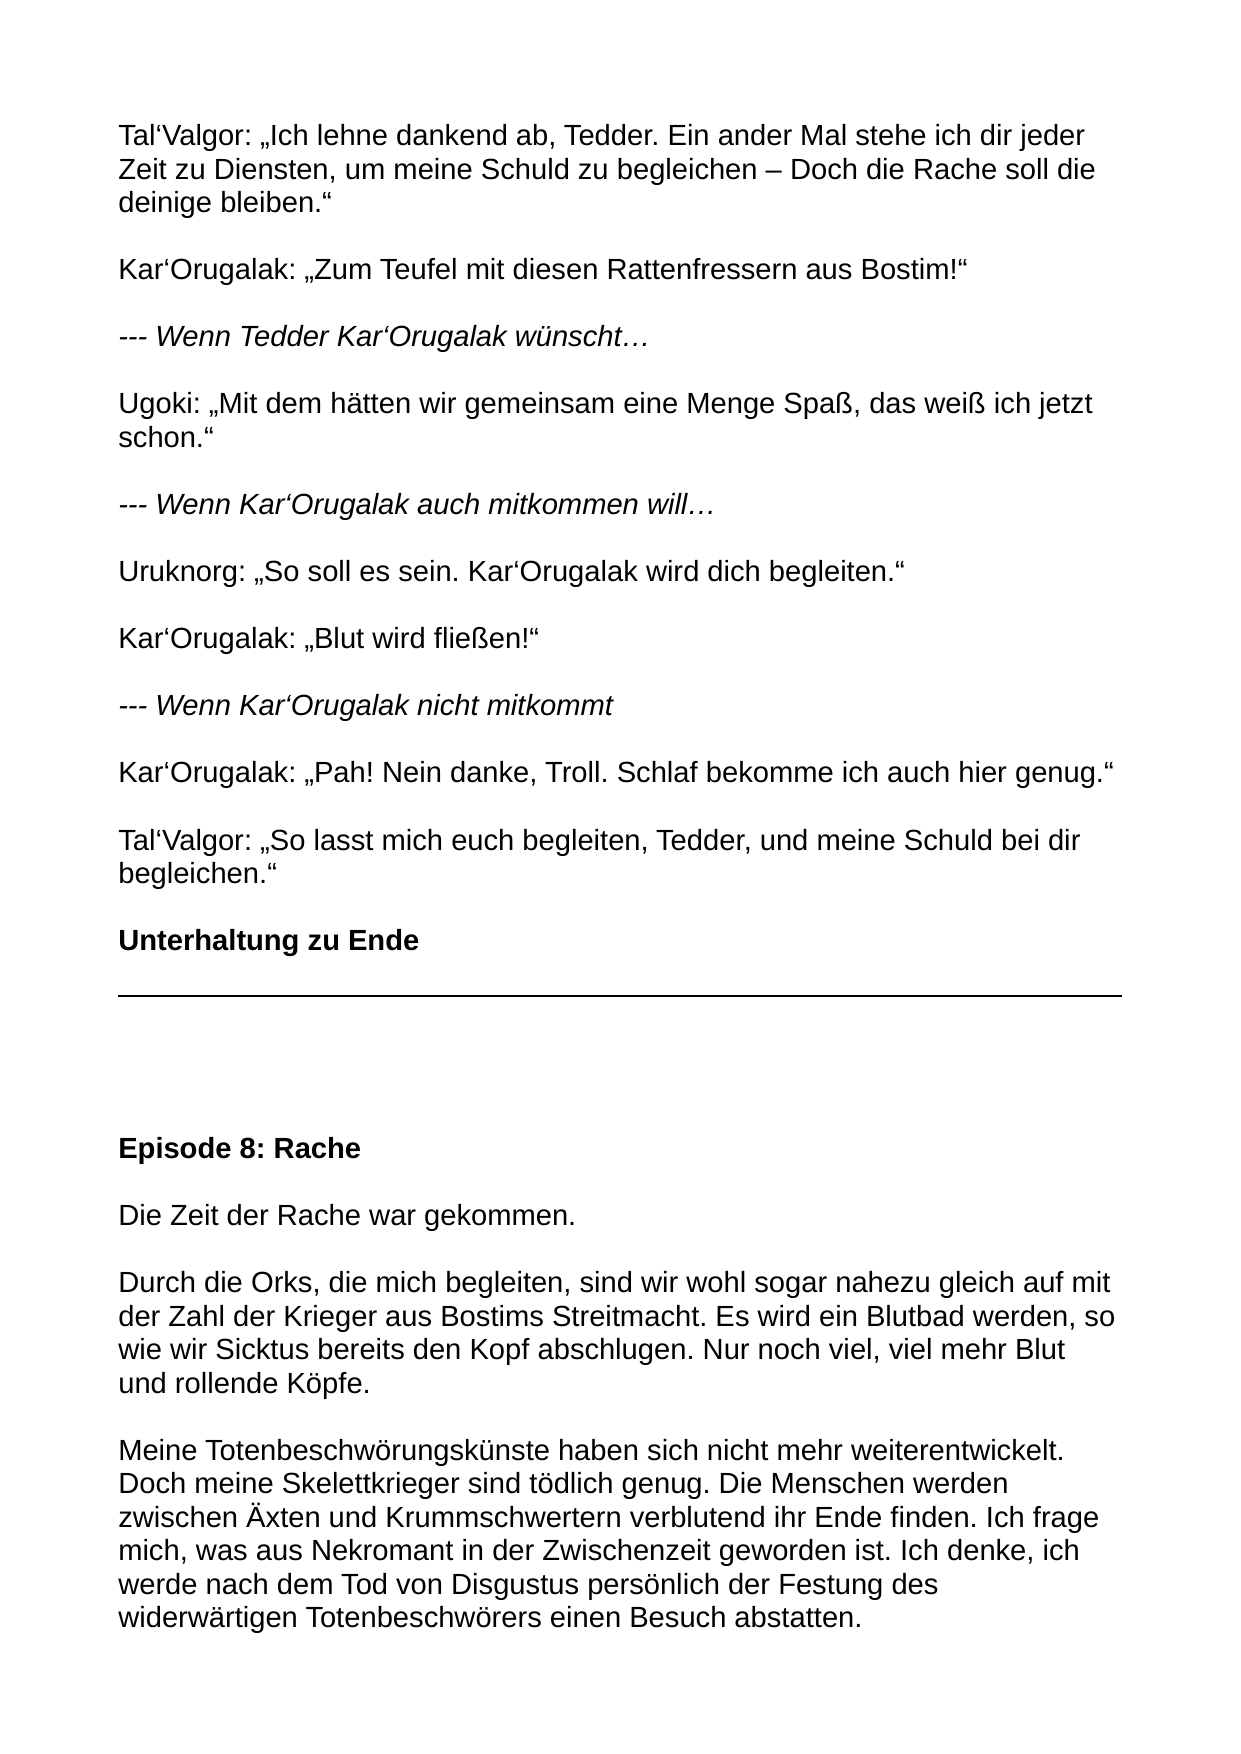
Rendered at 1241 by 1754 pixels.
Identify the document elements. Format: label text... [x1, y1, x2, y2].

text Kar‘Orugalak: „Zum Teufel mit diesen Rattenfressern aus Bostim!“ [118, 252, 1122, 286]
text Tal‘Valgor: „So lasst mich euch begleiten, Tedder, und meine Schuld bei dir begleichen.“ [118, 822, 1122, 889]
text Ugoki: „Mit dem hätten wir gemeinsam eine Menge Spaß, das weiß ich jetzt schon.“ [118, 386, 1122, 453]
text Unterhaltung zu Ende [118, 923, 1122, 957]
text Die Zeit der Rache war gekommen. [118, 1198, 1122, 1232]
text Durch die Orks, die mich begleiten, sind wir wohl sogar nahezu gleich auf mit der Zahl der Krieger aus Bostims Streitmacht. Es wird ein Blutbad werden, so wie wir Sicktus bereits den Kopf abschlugen. Nur noch viel, viel mehr Blut und rollende Köpfe. [118, 1265, 1122, 1399]
text Uruknorg: „So soll es sein. Kar‘Orugalak wird dich begleiten.“ [118, 554, 1122, 588]
text --- Wenn Tedder Kar‘Orugalak wünscht… [118, 319, 1122, 353]
text Meine Totenbeschwörungskünste haben sich nicht mehr weiterentwickelt. Doch meine Skelettkrieger sind tödlich genug. Die Menschen werden zwischen Äxten und Krummschwertern verblutend ihr Ende finden. Ich frage mich, was aus Nekromant in der Zwischenzeit geworden ist. Ich denke, ich werde nach dem Tod von Disgustus persönlich der Festung des widerwärtigen Totenbeschwörers einen Besuch abstatten. [118, 1433, 1122, 1634]
text --- Wenn Kar‘Orugalak auch mitkommen will… [118, 487, 1122, 521]
text --- Wenn Kar‘Orugalak nicht mitkommt [118, 688, 1122, 722]
text Tal‘Valgor: „Ich lehne dankend ab, Tedder. Ein ander Mal stehe ich dir jeder Zeit zu Diensten, um meine Schuld zu begleichen – Doch die Rache soll die deinige bleiben.“ [118, 118, 1122, 219]
text Kar‘Orugalak: „Pah! Nein danke, Troll. Schlaf bekomme ich auch hier genug.“ [118, 755, 1122, 789]
text Kar‘Orugalak: „Blut wird fließen!“ [118, 621, 1122, 655]
text Episode 8: Rache [118, 1131, 1122, 1164]
